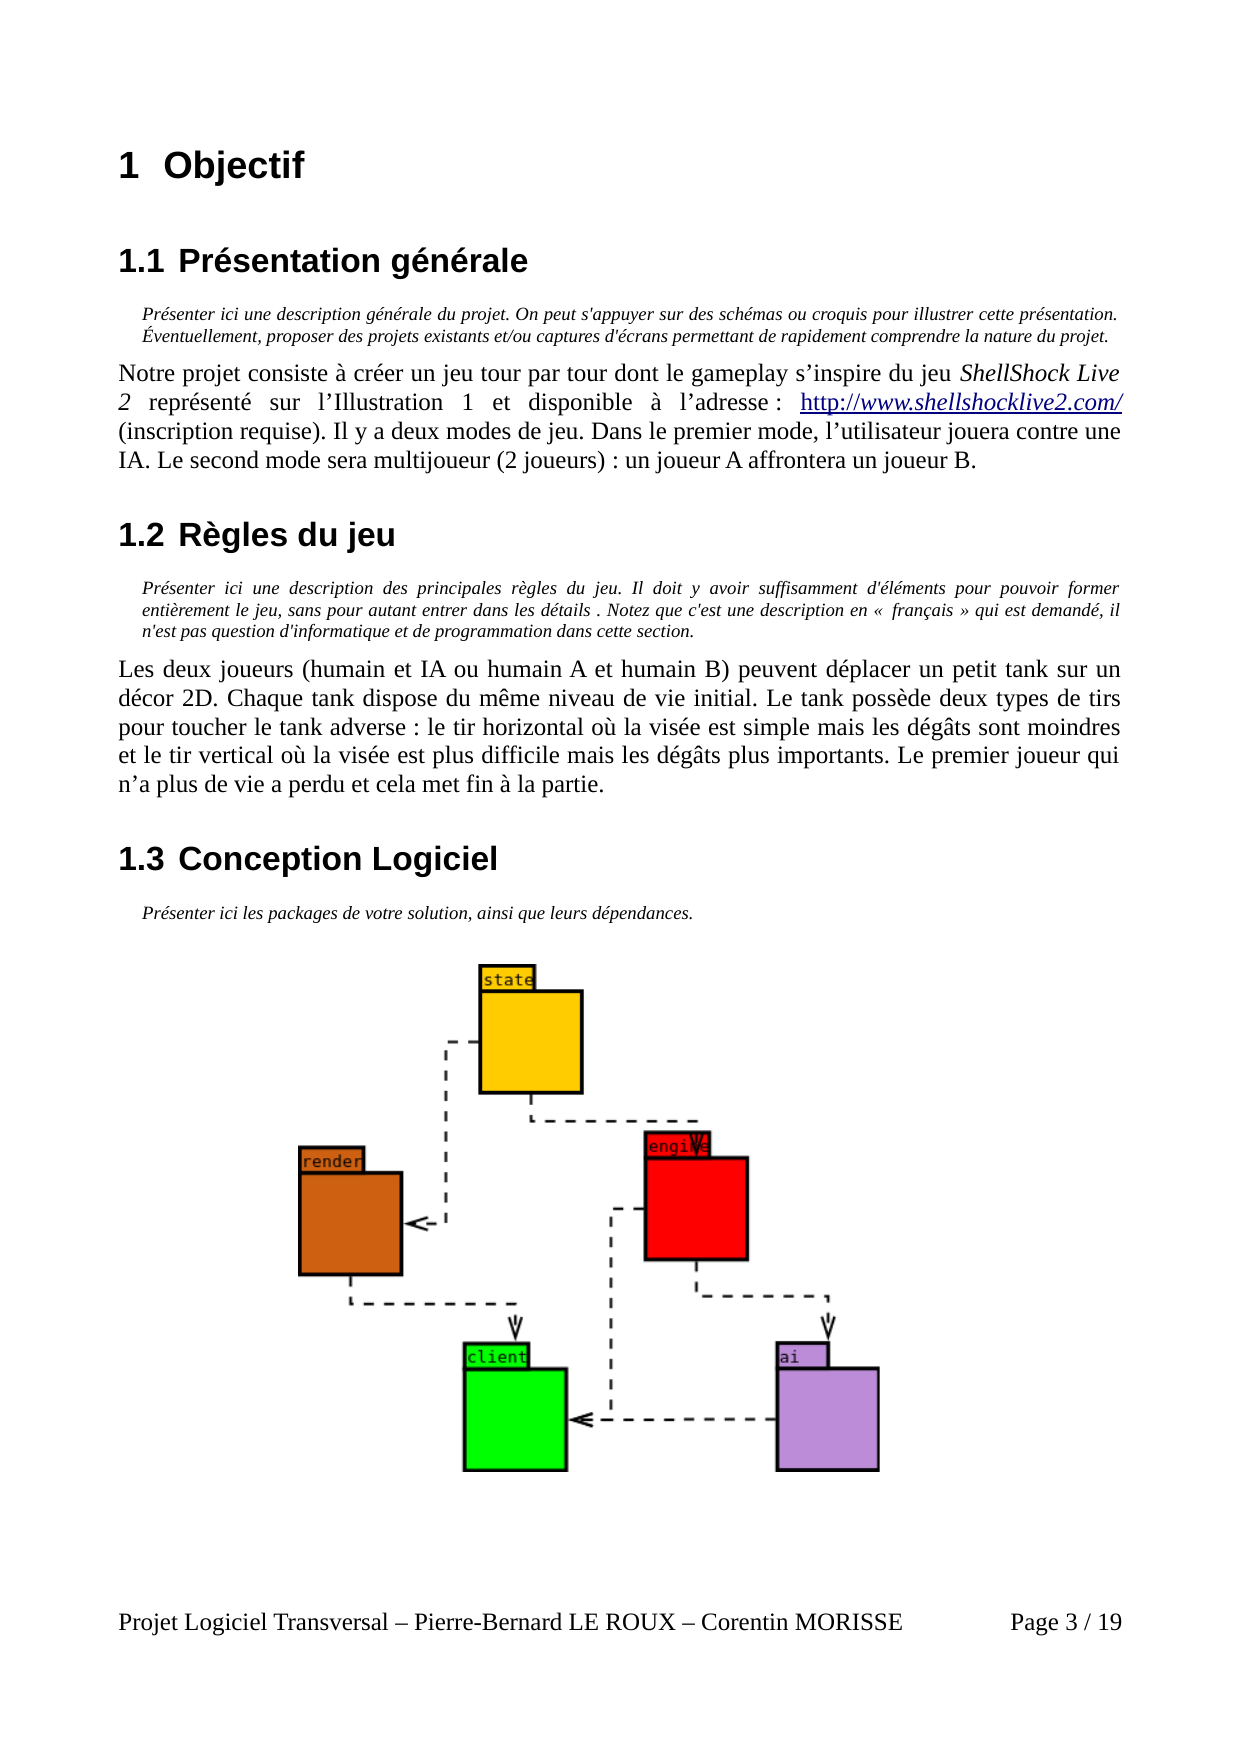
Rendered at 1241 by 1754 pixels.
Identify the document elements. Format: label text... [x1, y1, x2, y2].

subtitle Règles du jeu [118, 515, 1122, 553]
text Présenter ici une description générale du projet. On peut s'appuyer sur des schémas ou croquis pour illustrer cette présentation. Éventuellement, proposer des projets existants et/ou captures d'écrans permettant de rapidement comprendre la nature du projet. [142, 303, 1122, 346]
text Présenter ici les packages de votre solution, ainsi que leurs dépendances. [142, 902, 1122, 923]
subtitle Présentation générale [118, 241, 1122, 279]
subtitle Objectif [118, 143, 1122, 187]
text Notre projet consiste à créer un jeu tour par tour dont le gameplay s’inspire du jeu ShellShock Live 2 représenté sur l’Illustration 1 et disponible à l’adresse : http://www.shellshocklive2.com/ (inscription requise). Il y a deux modes de jeu. Dans le premier mode, l’utilisateur jouera contre une IA. Le second mode sera multijoueur (2 joueurs) : un joueur A affrontera un joueur B. [118, 358, 1122, 473]
picture [298, 964, 880, 1472]
text Présenter ici une description des principales règles du jeu. Il doit y avoir suffisamment d'éléments pour pouvoir former entièrement le jeu, sans pour autant entrer dans les détails . Notez que c'est une description en « français » qui est demandé, il n'est pas question d'informatique et de programmation dans cette section. [142, 577, 1122, 642]
text Les deux joueurs (humain et IA ou humain A et humain B) peuvent déplacer un petit tank sur un décor 2D. Chaque tank dispose du même niveau de vie initial. Le tank possède deux types de tirs pour toucher le tank adverse : le tir horizontal où la visée est simple mais les dégâts sont moindres et le tir vertical où la visée est plus difficile mais les dégâts plus importants. Le premier joueur qui n’a plus de vie a perdu et cela met fin à la partie. [118, 654, 1122, 798]
subtitle Conception Logiciel [118, 839, 1122, 878]
